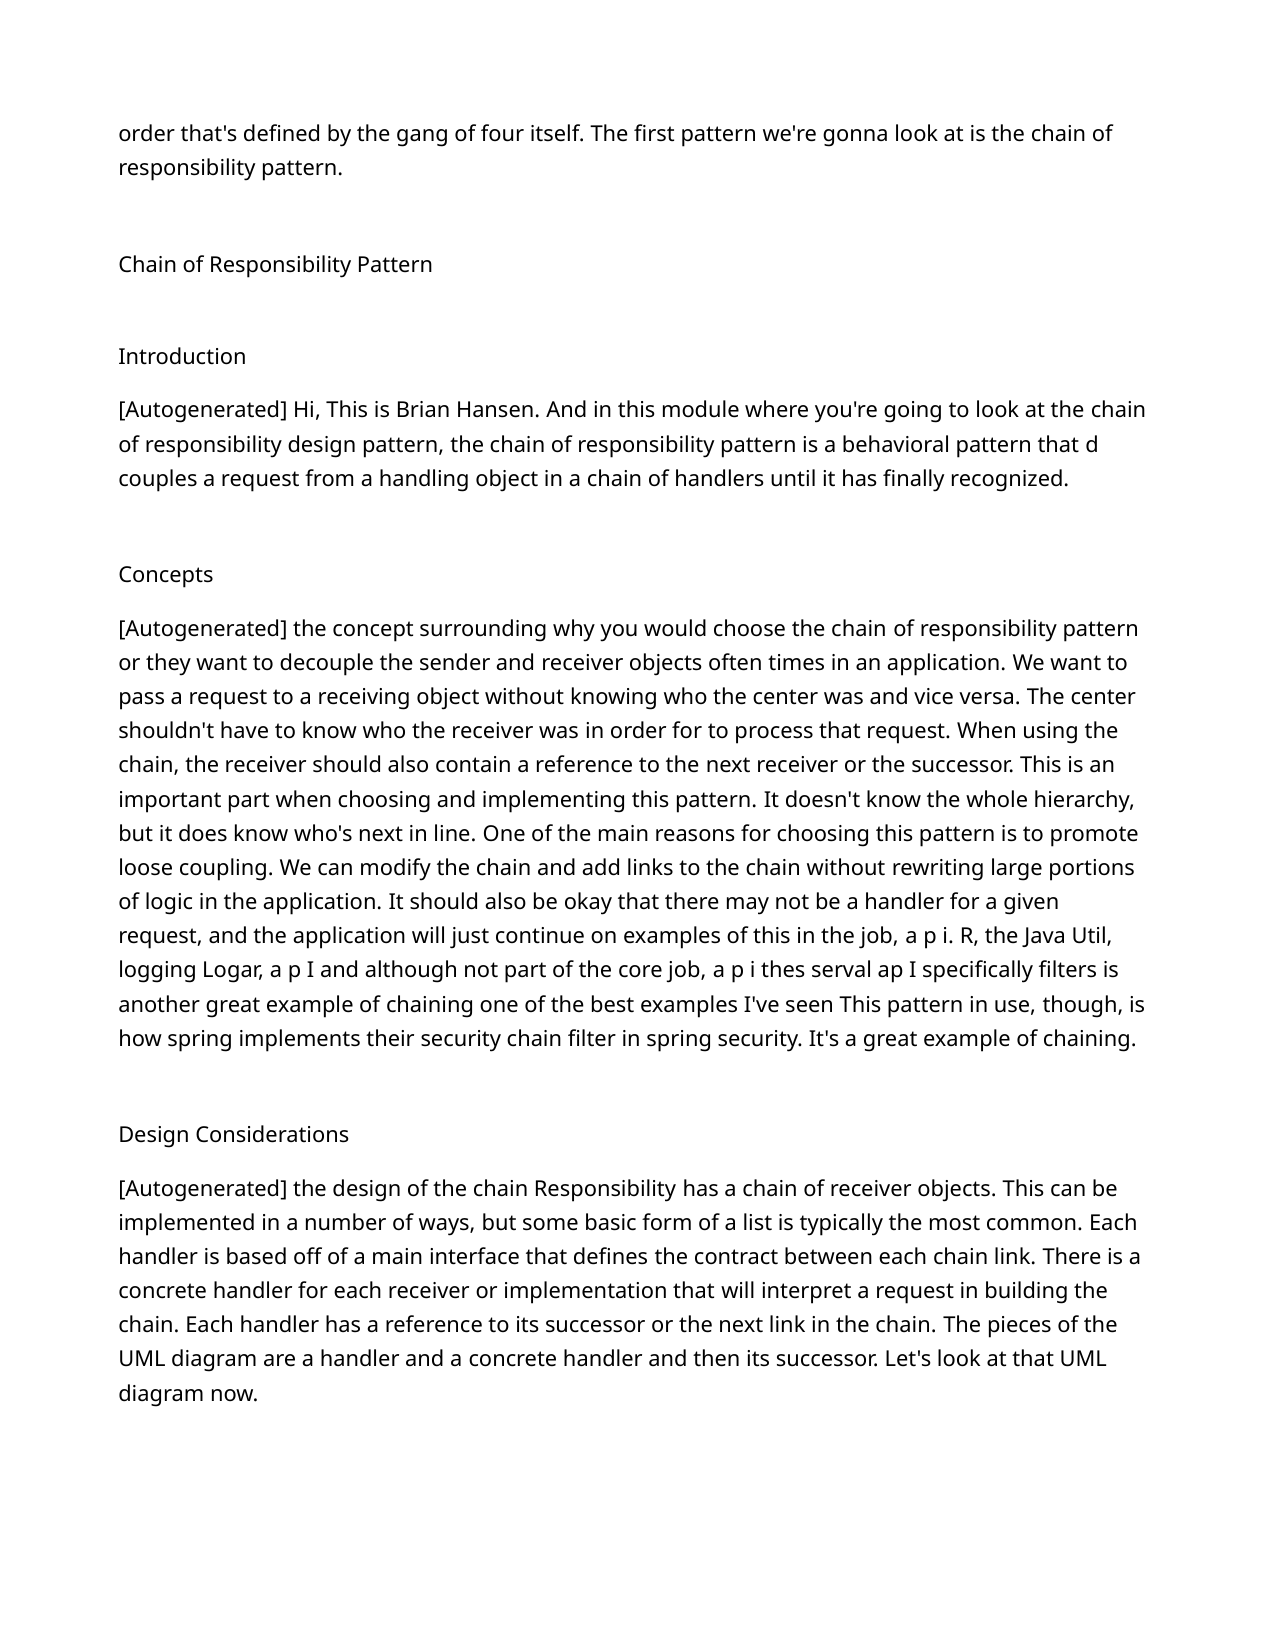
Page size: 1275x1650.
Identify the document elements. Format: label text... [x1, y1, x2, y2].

subtitle Concepts [118, 559, 1157, 589]
subtitle Introduction [118, 341, 1157, 371]
text order that's defined by the gang of four itself. The first pattern we're gonna look at is the chain of responsibility pattern. [118, 118, 1157, 182]
text [Autogenerated] the design of the chain Responsibility has a chain of receiver objects. This can be implemented in a number of ways, but some basic form of a list is typically the most common. Each handler is based off of a main interface that defines the contract between each chain link. There is a concrete handler for each receiver or implementation that will interpret a request in building the chain. Each handler has a reference to its successor or the next link in the chain. The pieces of the UML diagram are a handler and a concrete handler and then its successor. Let's look at that UML diagram now. [118, 1173, 1157, 1407]
subtitle Chain of Responsibility Pattern [118, 249, 1157, 279]
text [Autogenerated] Hi, This is Brian Hansen. And in this module where you're going to look at the chain of responsibility design pattern, the chain of responsibility pattern is a behavioral pattern that d couples a request from a handling object in a chain of handlers until it has finally recognized. [118, 394, 1157, 493]
subtitle Design Considerations [118, 1119, 1157, 1149]
text [Autogenerated] the concept surrounding why you would choose the chain of responsibility pattern or they want to decouple the sender and receiver objects often times in an application. We want to pass a request to a receiving object without knowing who the center was and vice versa. The center shouldn't have to know who the receiver was in order for to process that request. When using the chain, the receiver should also contain a reference to the next receiver or the successor. This is an important part when choosing and implementing this pattern. It doesn't know the whole hierarchy, but it does know who's next in line. One of the main reasons for choosing this pattern is to promote loose coupling. We can modify the chain and add links to the chain without rewriting large portions of logic in the application. It should also be okay that there may not be a handler for a given request, and the application will just continue on examples of this in the job, a p i. R, the Java Util, logging Logar, a p I and although not part of the core job, a p i thes serval ap I specifically filters is another great example of chaining one of the best examples I've seen This pattern in use, though, is how spring implements their security chain filter in spring security. It's a great example of chaining. [118, 613, 1157, 1052]
